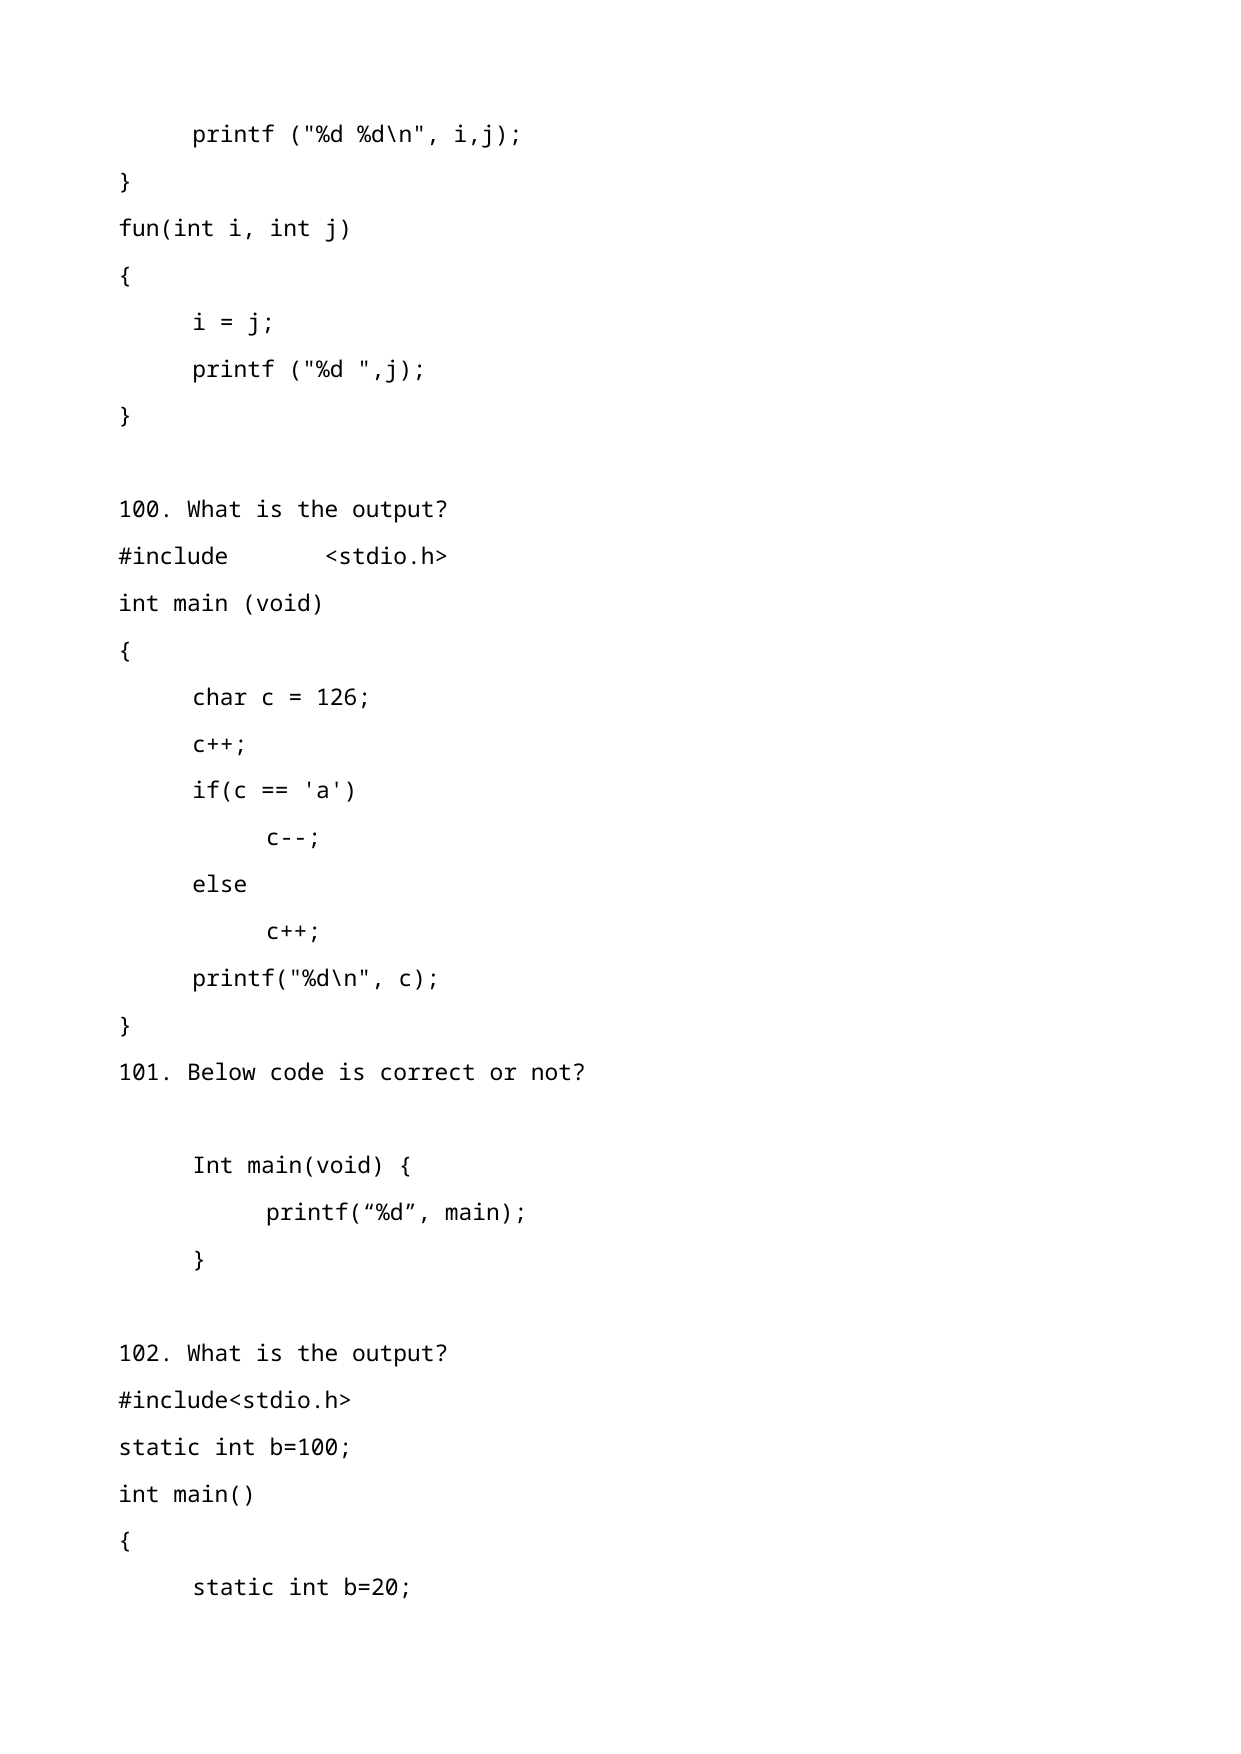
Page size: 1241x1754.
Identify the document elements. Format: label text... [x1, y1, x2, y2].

text fun(int i, int j) [118, 212, 1122, 243]
text static int b=20; [118, 1571, 1122, 1602]
text 101. Below code is correct or not? [118, 1056, 1122, 1087]
text } [118, 1243, 1122, 1274]
text char c = 126; [118, 681, 1122, 712]
text static int b=100; [118, 1431, 1122, 1462]
text 100. What is the output? [118, 493, 1122, 524]
text printf ("%d ",j); [118, 352, 1122, 384]
text c--; [118, 821, 1122, 852]
text #include <stdio.h> [118, 540, 1122, 571]
text int main (void) [118, 587, 1122, 618]
text c++; [118, 727, 1122, 759]
text #include<stdio.h> [118, 1384, 1122, 1415]
text } [118, 399, 1122, 431]
text c++; [118, 915, 1122, 946]
text if(c == 'a') [118, 774, 1122, 806]
text printf(“%d”, main); [118, 1196, 1122, 1227]
text printf ("%d %d\n", i,j); [118, 118, 1122, 149]
text 102. What is the output? [118, 1337, 1122, 1368]
text { [118, 1524, 1122, 1556]
text int main() [118, 1477, 1122, 1509]
text printf("%d\n", c); [118, 962, 1122, 993]
text { [118, 634, 1122, 665]
text { [118, 259, 1122, 290]
text } [118, 1009, 1122, 1040]
text i = j; [118, 306, 1122, 337]
text else [118, 868, 1122, 899]
text Int main(void) { [118, 1149, 1122, 1181]
text } [118, 165, 1122, 196]
